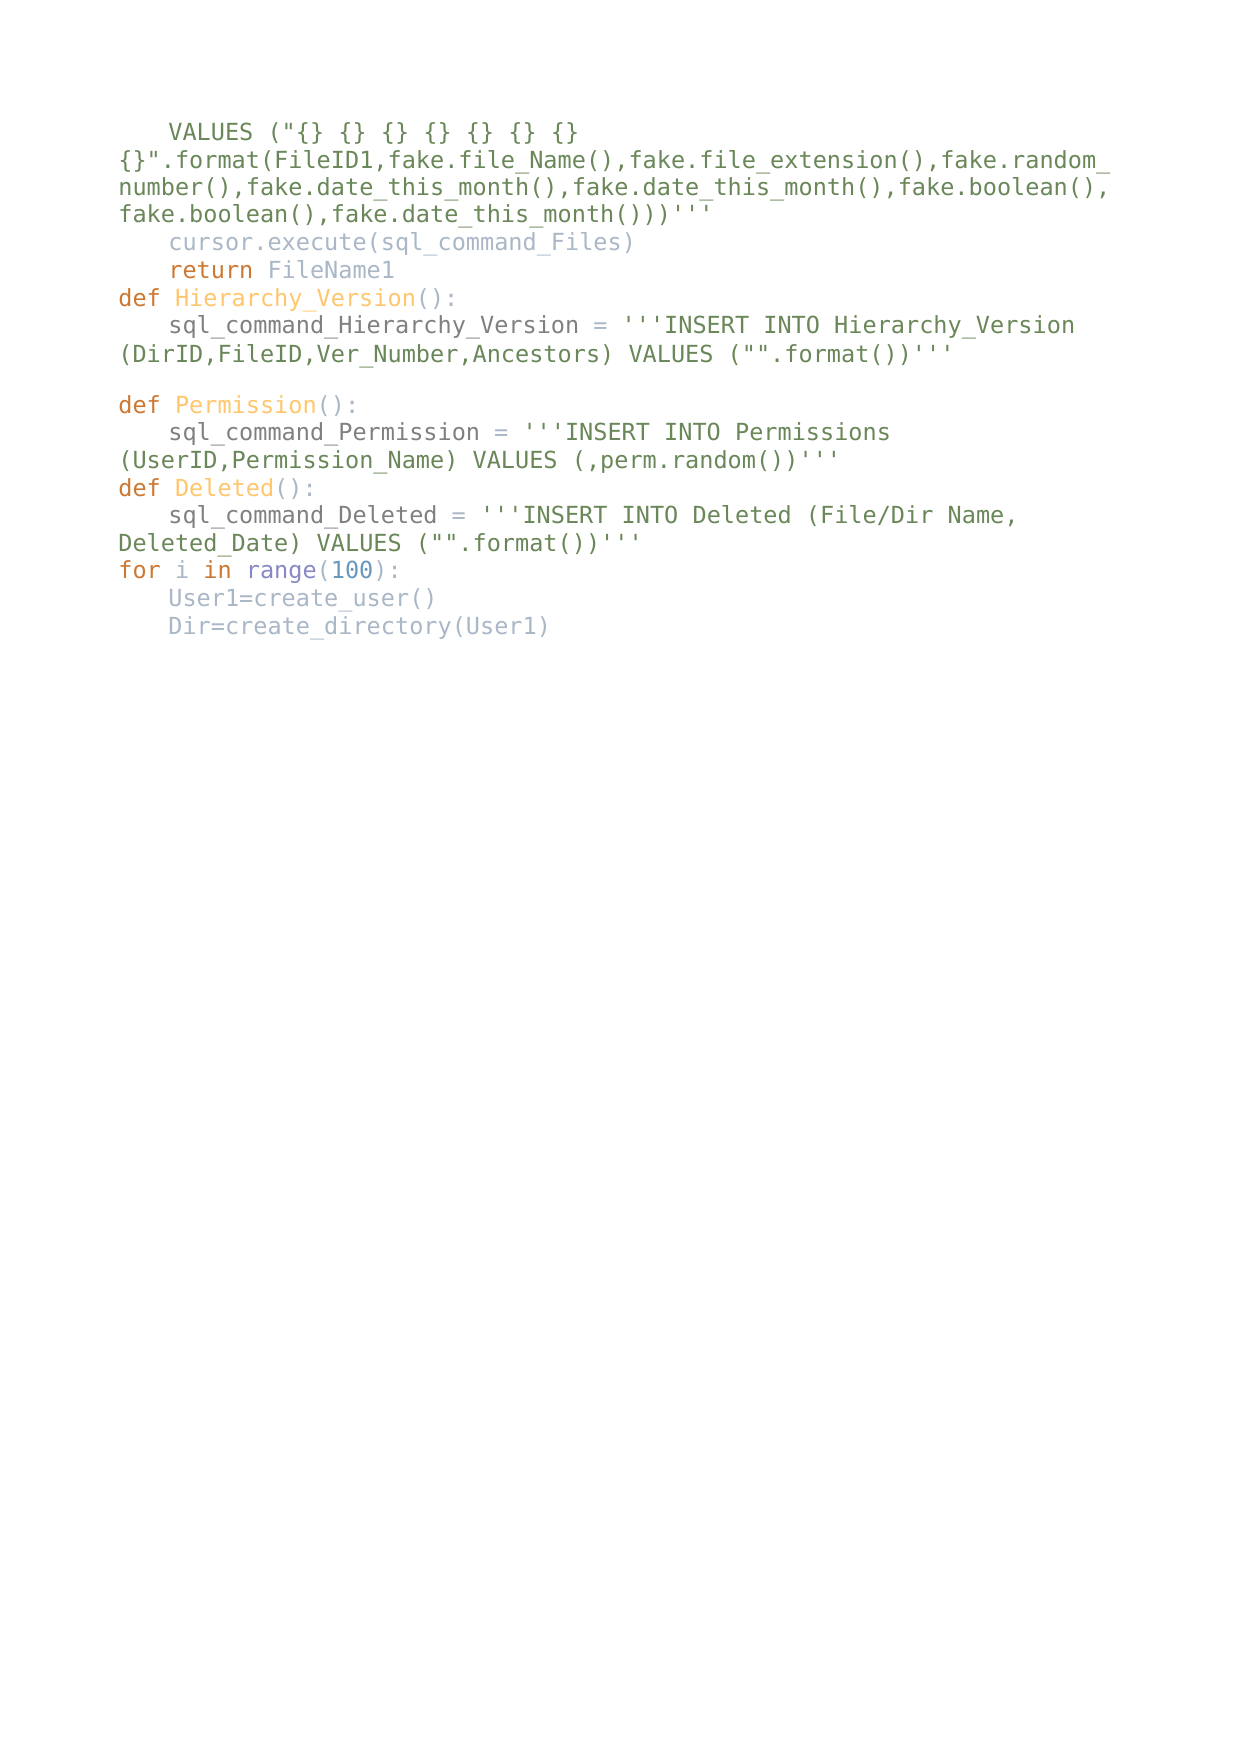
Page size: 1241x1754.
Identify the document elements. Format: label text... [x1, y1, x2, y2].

text Dir=create_directory(User1) [118, 613, 1122, 641]
text User1=create_user() [118, 584, 1122, 613]
text VALUES ("{} {} {} {} {} {} {} {}".format(FileID1,fake.file_Name(),fake.file_extension(),fake.random_number(),fake.date_this_month(),fake.date_this_month(),fake.boolean(),fake.boolean(),fake.date_this_month()))''' [118, 118, 1122, 228]
text sql_command_Deleted = '''INSERT INTO Deleted (File/Dir Name, Deleted_Date) VALUES ("".format())''' [118, 502, 1122, 557]
text def Permission(): [118, 391, 1122, 419]
text sql_command_Permission = '''INSERT INTO Permissions (UserID,Permission_Name) VALUES (,perm.random())''' [118, 419, 1122, 474]
text for i in range(100): [118, 557, 1122, 584]
text def Deleted(): [118, 474, 1122, 502]
text return FileName1 [118, 257, 1122, 285]
text def Hierarchy_Version(): [118, 285, 1122, 312]
text sql_command_Hierarchy_Version = '''INSERT INTO Hierarchy_Version (DirID,FileID,Ver_Number,Ancestors) VALUES ("".format())''' [118, 312, 1122, 368]
text cursor.execute(sql_command_Files) [118, 228, 1122, 257]
